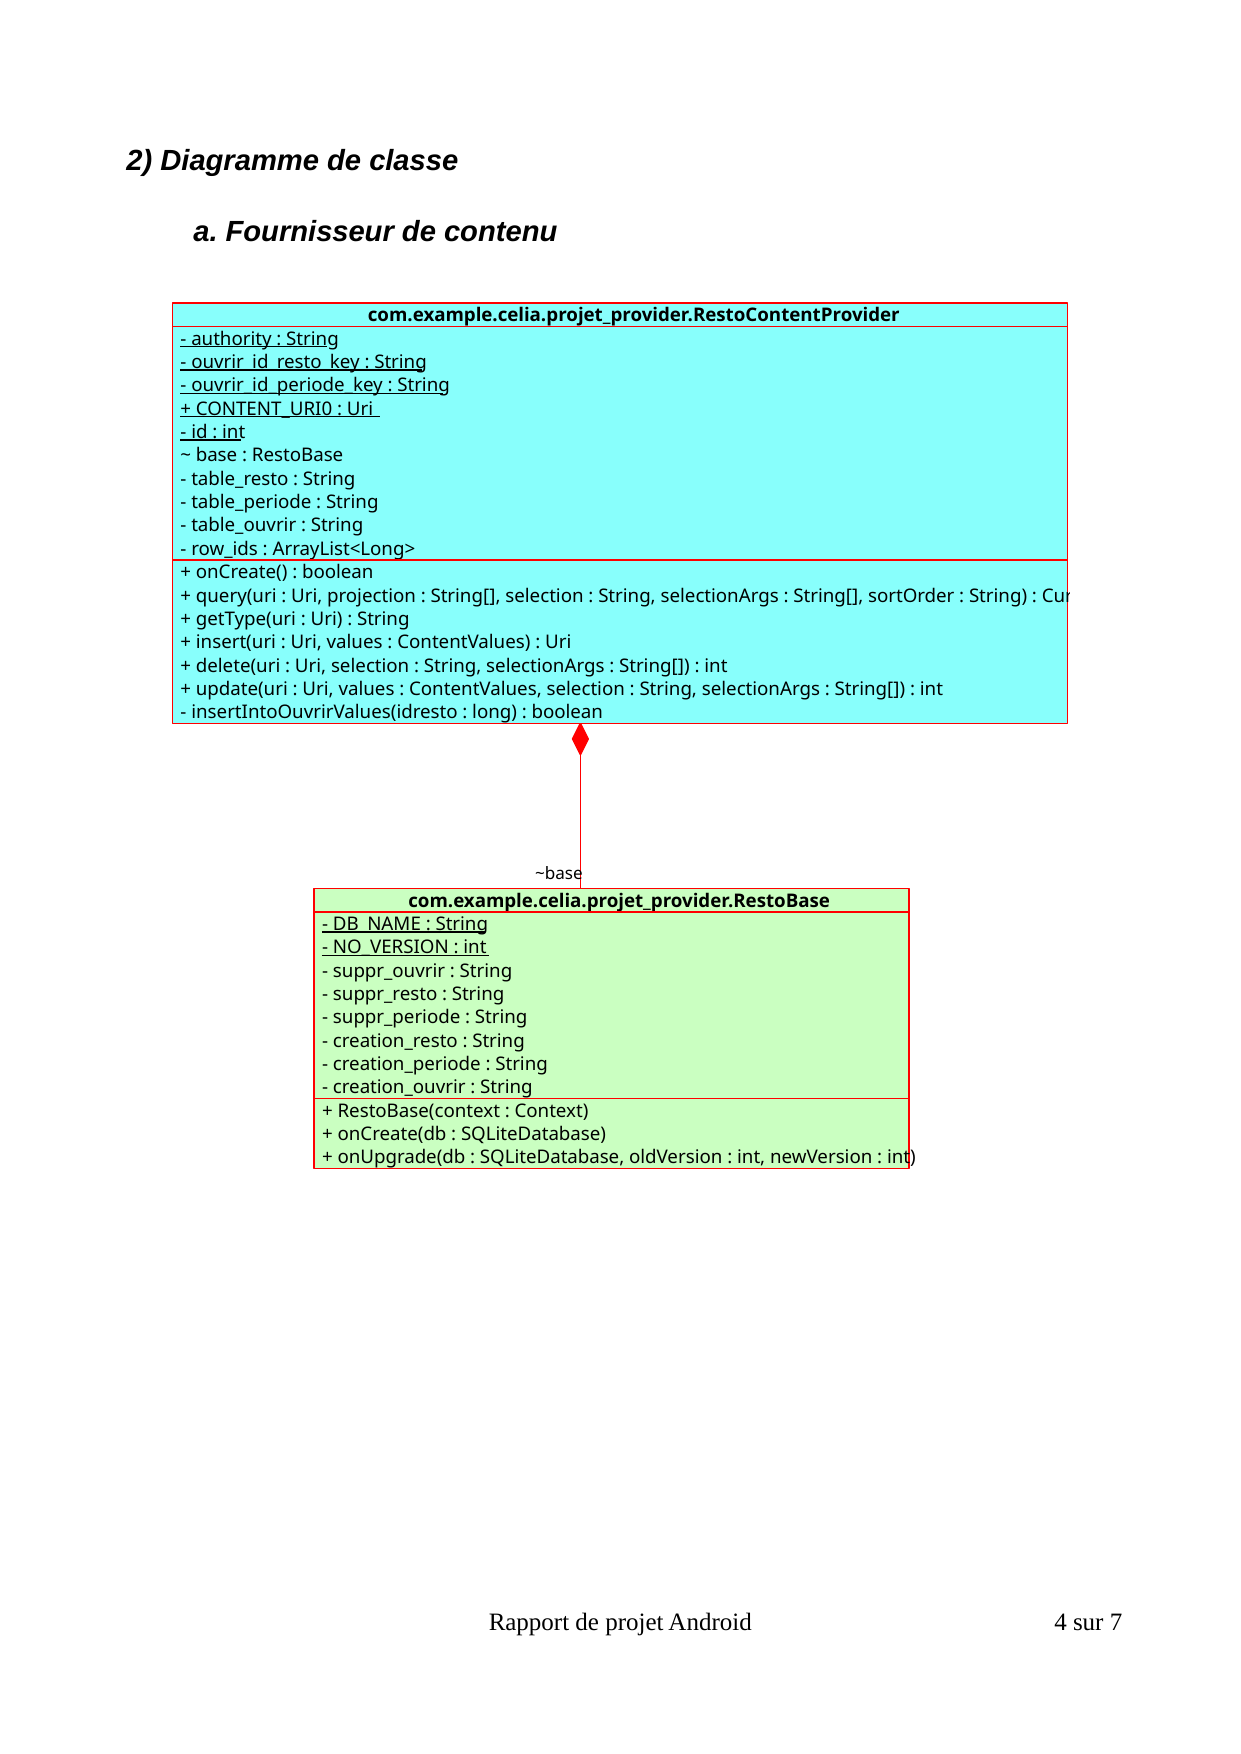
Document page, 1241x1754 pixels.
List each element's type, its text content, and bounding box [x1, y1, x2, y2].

subtitle a. Fournisseur de contenu [118, 214, 1122, 248]
subtitle 2) Diagramme de classe­ [118, 143, 1122, 177]
